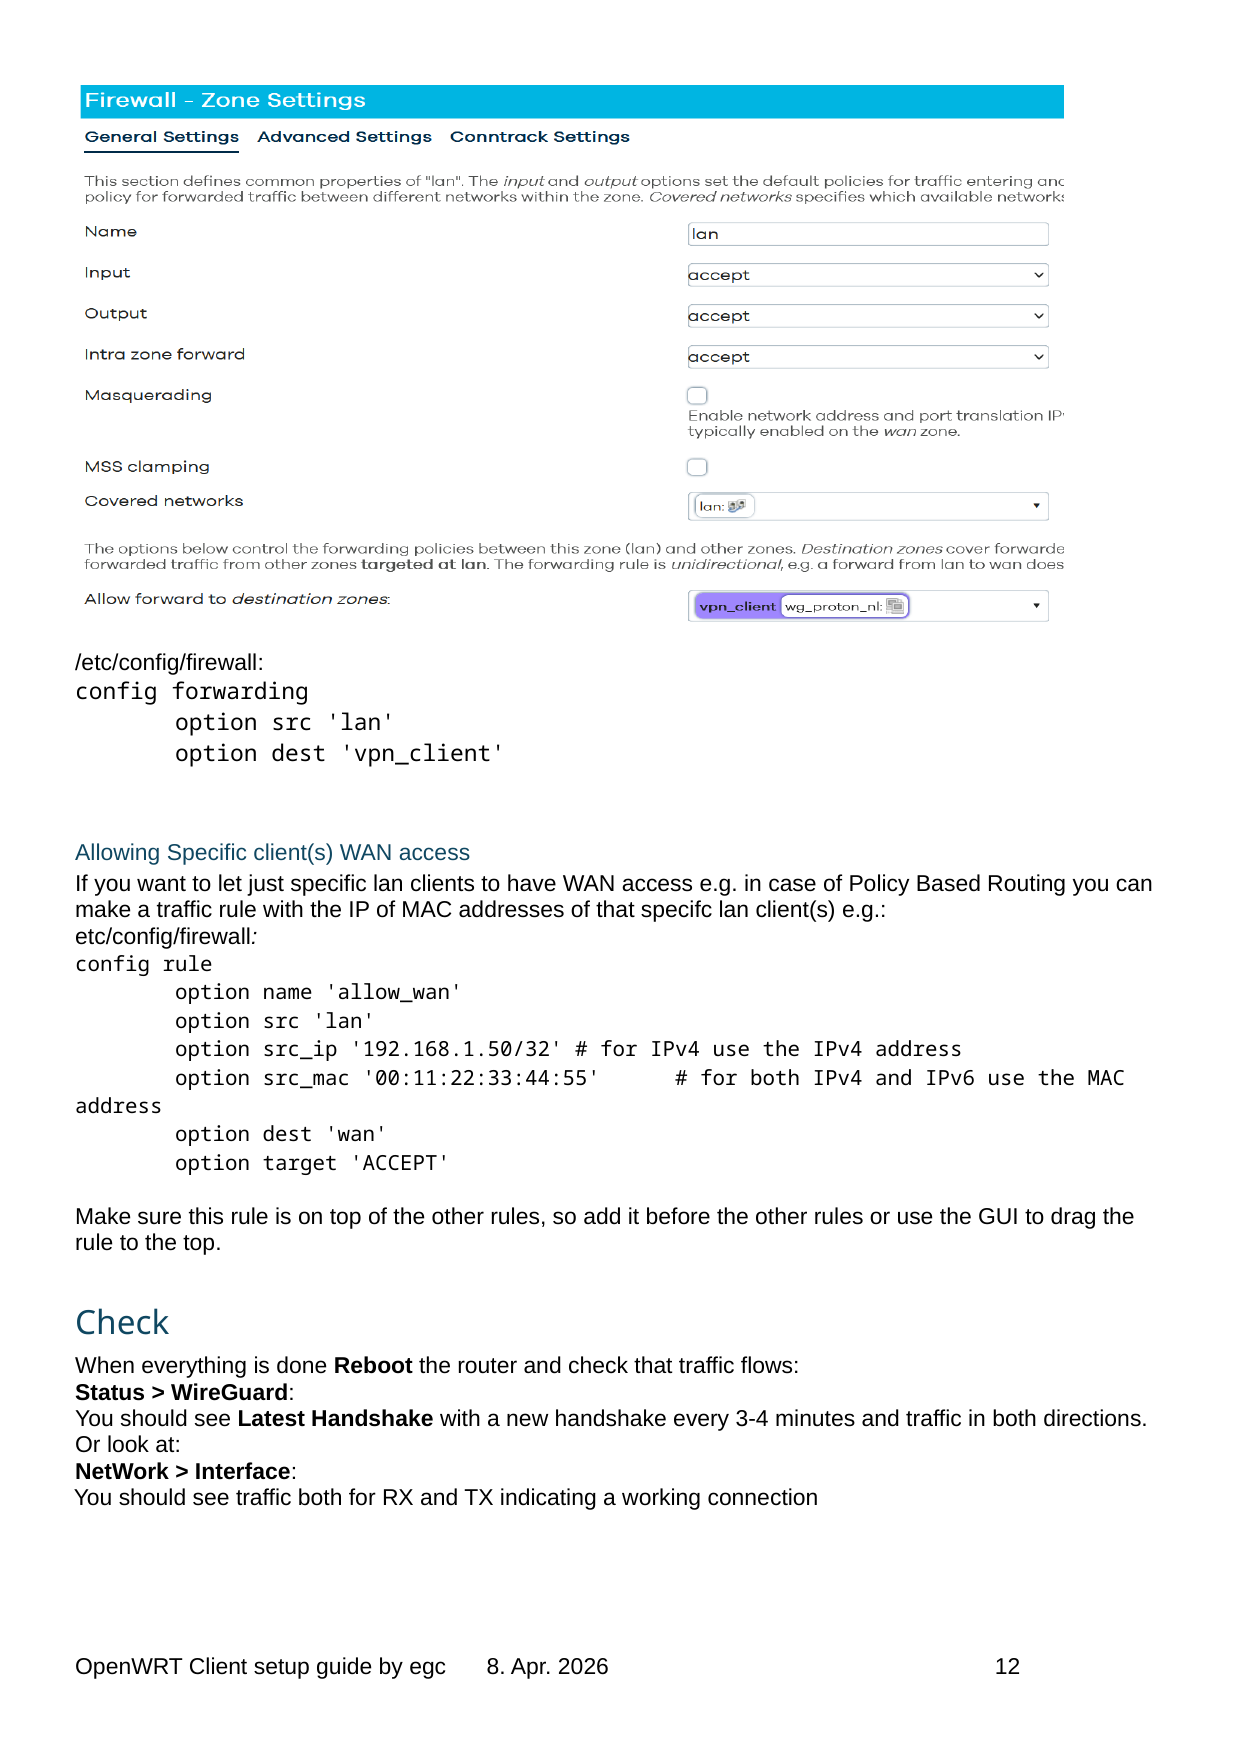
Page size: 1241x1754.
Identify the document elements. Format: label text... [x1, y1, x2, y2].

text option dest 'vpn_client' [75, 737, 1165, 768]
text option src 'lan' [75, 706, 1165, 737]
text /etc/config/firewall: [75, 648, 1165, 675]
text When everything is done Reboot the router and check that traffic flows: [75, 1352, 1165, 1379]
picture [132, 98, 137, 106]
text etc/config/firewall: [75, 923, 1165, 949]
text option dest 'wan' [75, 1119, 1165, 1148]
text You should see Latest Handshake with a new handshake every 3-4 minutes and traffic in both directions. [75, 1405, 1165, 1431]
text config forwarding [75, 675, 1165, 706]
text option src 'lan' [75, 1006, 1165, 1034]
text Or look at: [75, 1431, 1165, 1458]
text If you want to let just specific lan clients to have WAN access e.g. in case of Policy Based Routing you can make a traffic rule with the IP of MAC addresses of that specifc lan client(s) e.g.: [75, 870, 1165, 923]
picture [343, 97, 351, 109]
subtitle Check [75, 1298, 1165, 1344]
text option name 'allow_wan' [75, 977, 1165, 1006]
subtitle Allowing Specific client(s) WAN access [75, 839, 1165, 866]
text option src_mac '00:11:22:33:44:55' # for both IPv4 and IPv6 use the MAC address [75, 1063, 1165, 1119]
text You should see traffic both for RX and TX indicating a working connection [73, 1484, 1165, 1510]
text Status > WireGuard: [75, 1379, 1165, 1405]
text config rule [75, 949, 1165, 977]
text NetWork > Interface: [75, 1458, 1165, 1484]
picture [141, 98, 146, 106]
text option src_ip '192.168.1.50/32' # for IPv4 use the IPv4 address [75, 1034, 1165, 1063]
picture [80, 119, 1064, 622]
text Make sure this rule is on top of the other rules, so add it before the other rules or use the GUI to drag the rule to the top. [75, 1203, 1165, 1256]
text option target 'ACCEPT' [75, 1148, 1165, 1176]
